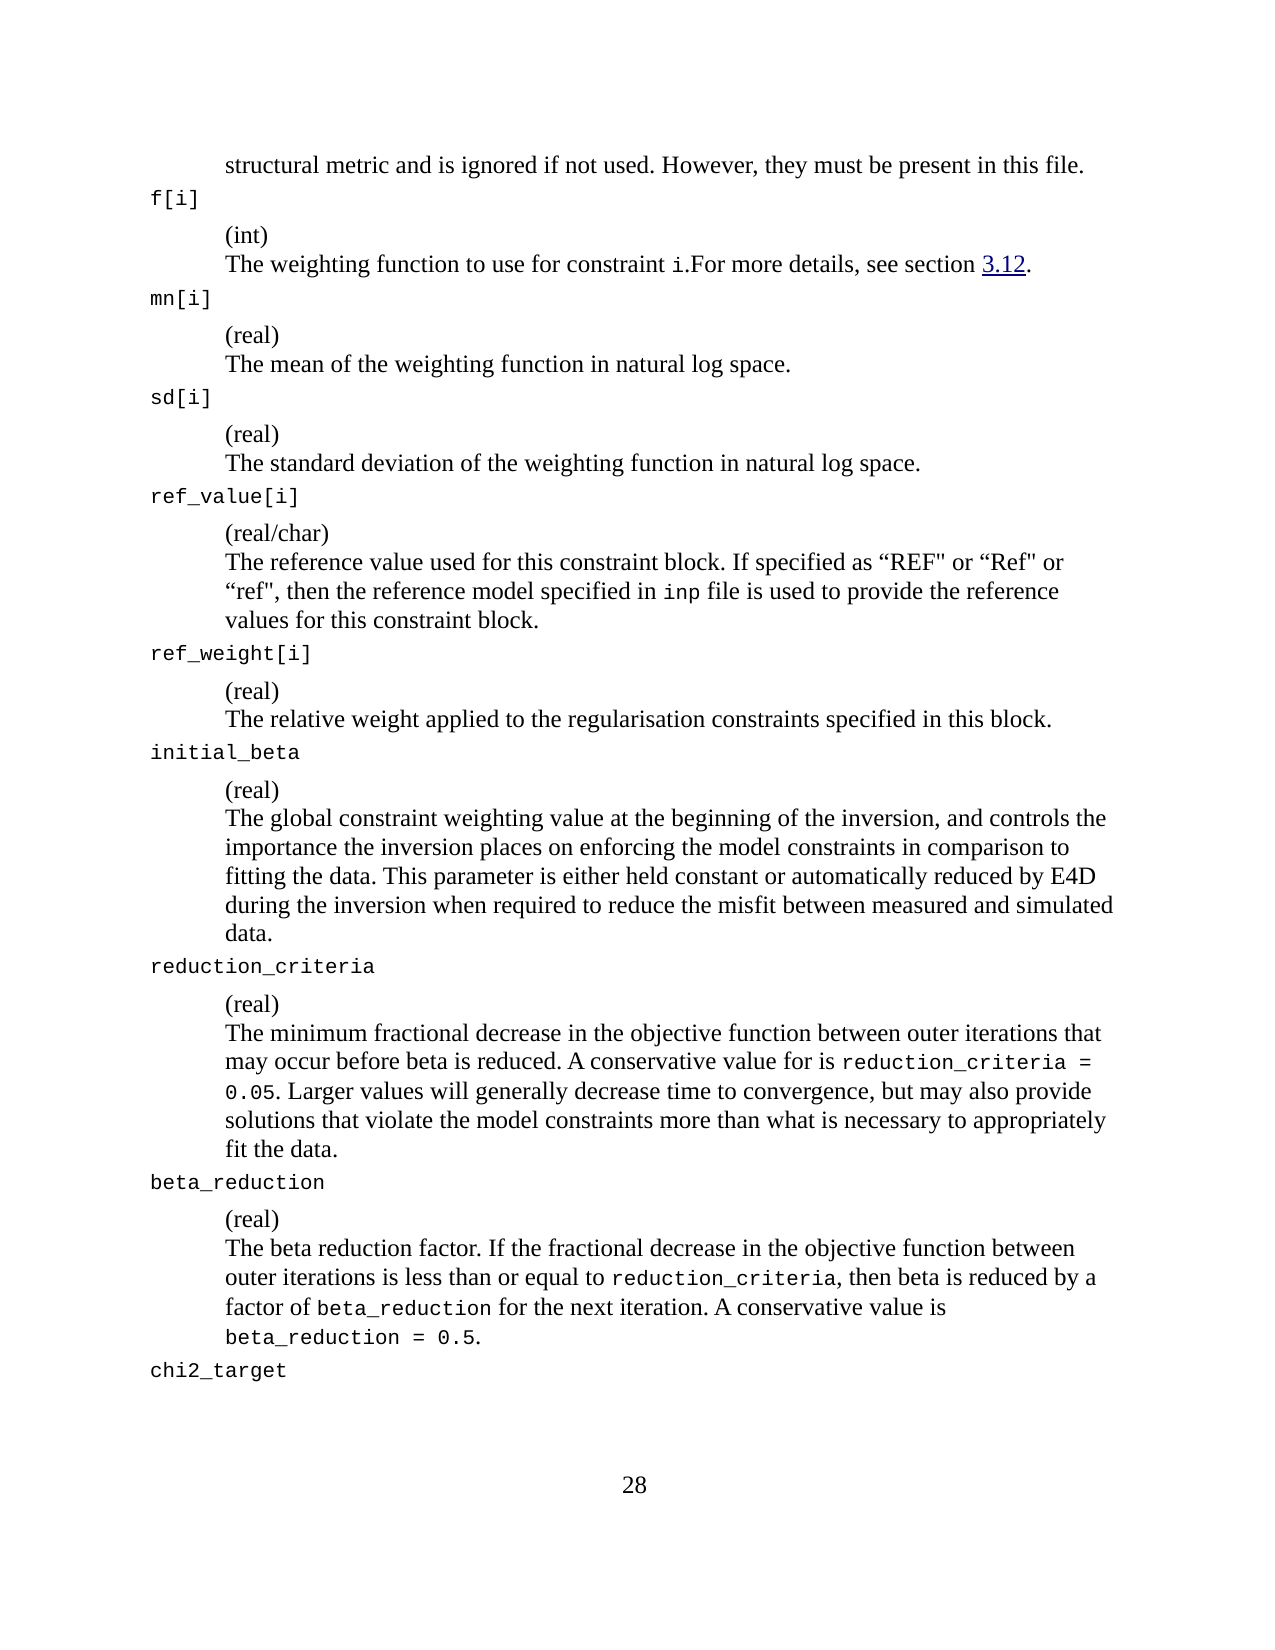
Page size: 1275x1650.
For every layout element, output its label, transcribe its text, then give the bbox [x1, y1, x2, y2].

text mn[i] [150, 288, 1125, 311]
text initial_beta [150, 742, 1125, 766]
text (int) The weighting function to use for constraint i.For more details, see section 3.12. [225, 220, 1125, 279]
text (real) The standard deviation of the weighting function in natural log space. [225, 419, 1125, 477]
text beta_reduction [150, 1172, 1125, 1196]
text ref_weight[i] [150, 643, 1125, 667]
text (real) The beta reduction factor. If the fractional decrease in the objective function between outer iterations is less than or equal to reduction_criteria, then beta is reduced by a factor of beta_reduction for the next iteration. A conservative value is beta_reduction = 0.5. [225, 1204, 1125, 1351]
text (real) The minimum fractional decrease in the objective function between outer iterations that may occur before beta is reduced. A conservative value for is reduction_criteria = 0.05. Larger values will generally decrease time to convergence, but may also provide solutions that violate the model constraints more than what is necessary to appropriately fit the data. [225, 989, 1125, 1163]
text (real) The relative weight applied to the regularisation constraints specified in this block. [225, 676, 1125, 733]
text chi2_target [150, 1360, 1125, 1383]
text sd[i] [150, 387, 1125, 410]
text structural metric and is ignored if not used. However, they must be present in this file. [225, 150, 1125, 179]
text reduction_criteria [150, 956, 1125, 980]
text (real) The global constraint weighting value at the beginning of the inversion, and controls the importance the inversion places on enforcing the model constraints in comparison to fitting the data. This parameter is either held constant or automatically reduced by E4D during the inversion when required to reduce the misfit between measured and simulated data. [225, 775, 1125, 947]
text f[i] [150, 188, 1125, 211]
text ref_value[i] [150, 486, 1125, 509]
text (real) The mean of the weighting function in natural log space. [225, 320, 1125, 378]
text (real/char) The reference value used for this constraint block. If specified as “REF" or “Ref" or “ref", then the reference model specified in inp file is used to provide the reference values for this constraint block. [225, 518, 1125, 634]
